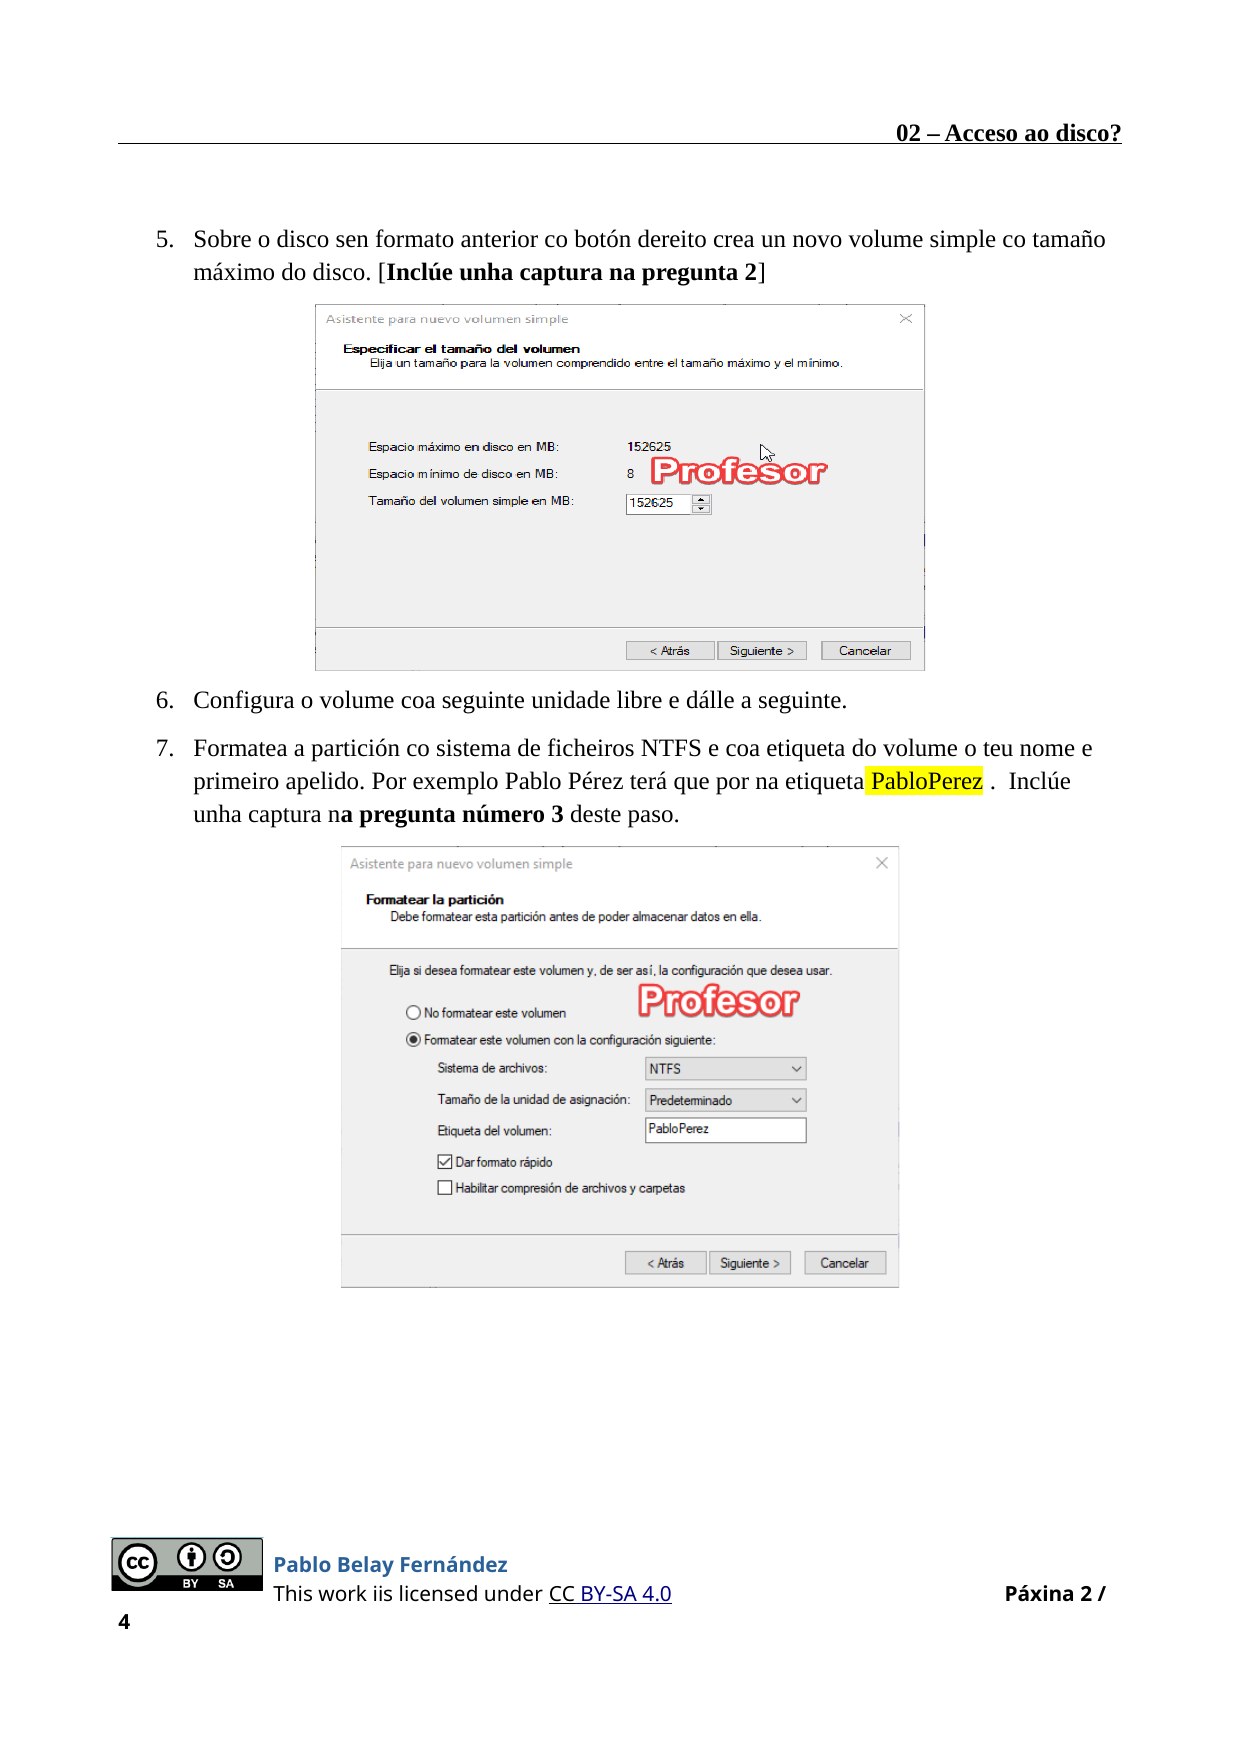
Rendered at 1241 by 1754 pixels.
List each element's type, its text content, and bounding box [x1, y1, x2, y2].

list Sobre o disco sen formato anterior co botón dereito crea un novo volume simple co tamaño máximo do disco. [Inclúe unha captura na pregunta 2] [156, 224, 1122, 286]
list Configura o volume coa seguinte unidade libre e dálle a seguinte. [156, 685, 1122, 714]
list Formatea a partición co sistema de ficheiros NTFS e coa etiqueta do volume o teu nome e primeiro apelido. Por exemplo Pablo Pérez terá que por na etiqueta PabloPerez . Inclúe unha captura na pregunta número 3 deste paso. [156, 733, 1122, 828]
picture [341, 846, 900, 1288]
picture [110, 1536, 264, 1593]
picture [315, 304, 926, 671]
